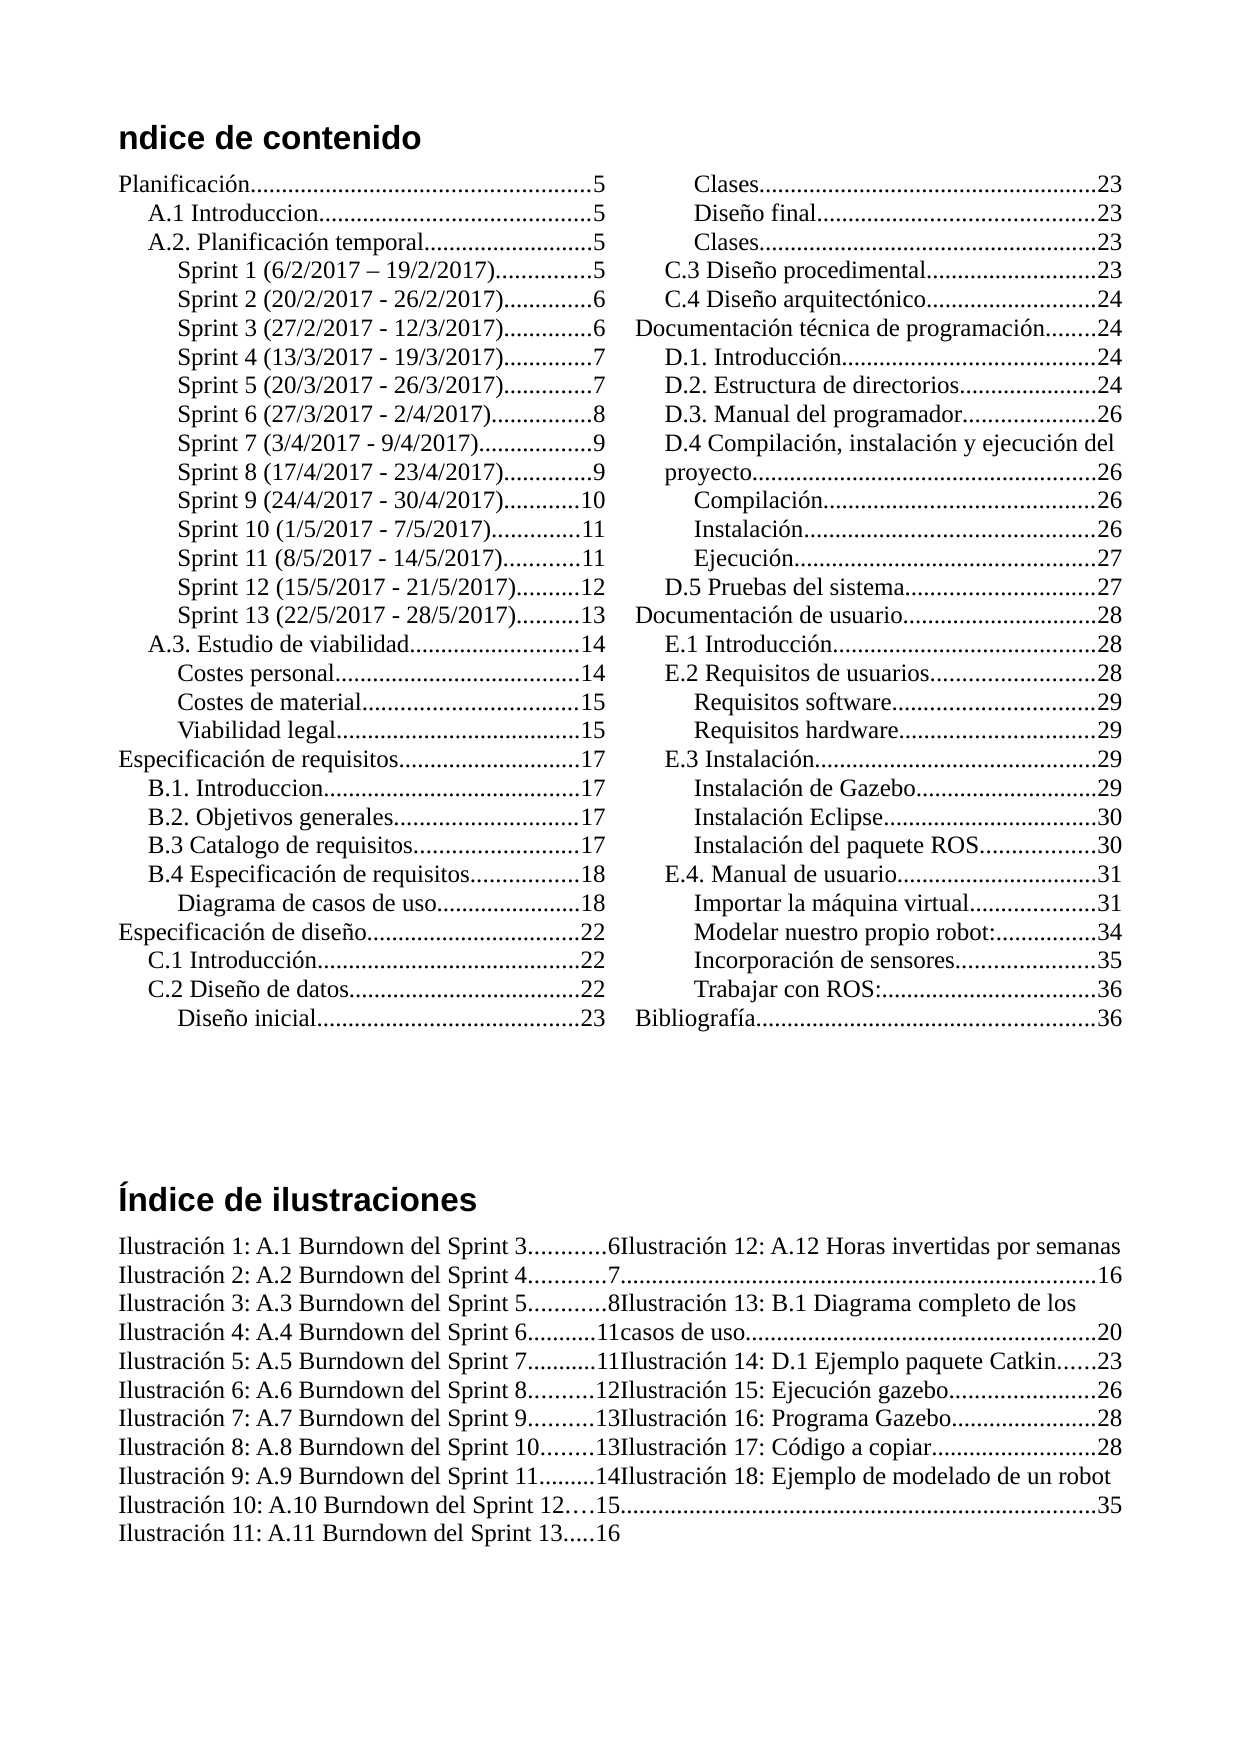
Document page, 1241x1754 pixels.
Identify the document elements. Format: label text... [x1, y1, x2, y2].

text B.2. Objetivos generales 17 [148, 802, 605, 830]
text C.4 Diseño arquitectónico 24 [664, 284, 1122, 313]
text Instalación de Gazebo 29 [694, 773, 1122, 802]
text A.2. Planificación temporal 5 [148, 227, 605, 255]
text Ilustración 8: A.8 Burndown del Sprint 10 13 [118, 1432, 620, 1461]
text E.1 Introducción 28 [664, 629, 1122, 658]
text Sprint 8 (17/4/2017 - 23/4/2017) 9 [177, 457, 605, 485]
text C.1 Introducción 22 [148, 945, 605, 974]
text E.3 Instalación 29 [664, 744, 1122, 773]
text Sprint 3 (27/2/2017 - 12/3/2017) 6 [177, 313, 605, 342]
text Documentación técnica de programación 24 [635, 313, 1122, 342]
text Ejecución 27 [694, 543, 1122, 572]
text Ilustración 5: A.5 Burndown del Sprint 7 11 [118, 1346, 620, 1375]
text Ilustración 15: Ejecución gazebo 26 [620, 1375, 1122, 1403]
text Compilación 26 [694, 485, 1122, 514]
text Requisitos software 29 [694, 687, 1122, 715]
text Ilustración 12: A.12 Horas invertidas por semanas 16 [620, 1231, 1122, 1288]
text D.5 Pruebas del sistema 27 [664, 572, 1122, 600]
text D.2. Estructura de directorios 24 [664, 370, 1122, 399]
text Sprint 13 (22/5/2017 - 28/5/2017) 13 [177, 600, 605, 629]
text C.3 Diseño procedimental 23 [664, 255, 1122, 284]
text Especificación de requisitos 17 [118, 744, 605, 773]
text Ilustración 18: Ejemplo de modelado de un robot 35 [620, 1461, 1122, 1518]
text Ilustración 14: D.1 Ejemplo paquete Catkin 23 [620, 1346, 1122, 1375]
text Clases 23 [694, 227, 1122, 255]
text Planificación 5 [118, 169, 605, 198]
text Costes de material 15 [177, 687, 605, 715]
text Requisitos hardware 29 [694, 715, 1122, 744]
subtitle ndice de contenido [118, 118, 1122, 157]
text B.3 Catalogo de requisitos 17 [148, 830, 605, 859]
text Sprint 1 (6/2/2017 – 19/2/2017) 5 [177, 255, 605, 284]
text Sprint 6 (27/3/2017 - 2/4/2017) 8 [177, 399, 605, 428]
text B.4 Especificación de requisitos 18 [148, 859, 605, 888]
text Sprint 11 (8/5/2017 - 14/5/2017) 11 [177, 543, 605, 572]
text Ilustración 2: A.2 Burndown del Sprint 4 7 [118, 1260, 620, 1288]
text Diagrama de casos de uso 18 [177, 888, 605, 917]
text E.2 Requisitos de usuarios 28 [664, 658, 1122, 687]
text D.1. Introducción 24 [664, 342, 1122, 370]
subtitle Índice de ilustraciones [118, 1180, 1122, 1218]
text E.4. Manual de usuario 31 [664, 859, 1122, 888]
text Sprint 12 (15/5/2017 - 21/5/2017) 12 [177, 572, 605, 600]
text D.3. Manual del programador 26 [664, 399, 1122, 428]
text D.4 Compilación, instalación y ejecución del proyecto 26 [664, 428, 1122, 485]
text Sprint 5 (20/3/2017 - 26/3/2017) 7 [177, 370, 605, 399]
text Trabajar con ROS: 36 [694, 974, 1122, 1003]
text Clases 23 [694, 169, 1122, 198]
text Diseño final 23 [694, 198, 1122, 227]
text Instalación 26 [694, 514, 1122, 543]
text Costes personal 14 [177, 658, 605, 687]
text Ilustración 3: A.3 Burndown del Sprint 5 8 [118, 1288, 620, 1317]
text Ilustración 13: B.1 Diagrama completo de los casos de uso 20 [620, 1288, 1122, 1346]
text A.3. Estudio de viabilidad 14 [148, 629, 605, 658]
text Ilustración 9: A.9 Burndown del Sprint 11 14 [118, 1461, 620, 1490]
text Ilustración 7: A.7 Burndown del Sprint 9 13 [118, 1403, 620, 1432]
text Diseño inicial 23 [177, 1003, 605, 1032]
text Ilustración 1: A.1 Burndown del Sprint 3 6 [118, 1231, 620, 1260]
text Ilustración 11: A.11 Burndown del Sprint 13 16 [118, 1518, 620, 1547]
text Ilustración 17: Código a copiar 28 [620, 1432, 1122, 1461]
text Ilustración 16: Programa Gazebo 28 [620, 1403, 1122, 1432]
text Sprint 10 (1/5/2017 - 7/5/2017) 11 [177, 514, 605, 543]
text Bibliografía 36 [635, 1003, 1122, 1032]
text Sprint 2 (20/2/2017 - 26/2/2017) 6 [177, 284, 605, 313]
text Sprint 9 (24/4/2017 - 30/4/2017) 10 [177, 485, 605, 514]
text Importar la máquina virtual 31 [694, 888, 1122, 917]
text Especificación de diseño 22 [118, 917, 605, 945]
text Documentación de usuario 28 [635, 600, 1122, 629]
text Viabilidad legal 15 [177, 715, 605, 744]
text Ilustración 10: A.10 Burndown del Sprint 12 15 [118, 1490, 620, 1518]
text Modelar nuestro propio robot: 34 [694, 917, 1122, 945]
text Ilustración 4: A.4 Burndown del Sprint 6 11 [118, 1317, 620, 1346]
text B.1. Introduccion 17 [148, 773, 605, 802]
text Instalación Eclipse 30 [694, 802, 1122, 830]
text Incorporación de sensores 35 [694, 945, 1122, 974]
text Sprint 4 (13/3/2017 - 19/3/2017) 7 [177, 342, 605, 370]
text A.1 Introduccion 5 [148, 198, 605, 227]
text Instalación del paquete ROS 30 [694, 830, 1122, 859]
text Sprint 7 (3/4/2017 - 9/4/2017) 9 [177, 428, 605, 457]
text C.2 Diseño de datos 22 [148, 974, 605, 1003]
text Ilustración 6: A.6 Burndown del Sprint 8 12 [118, 1375, 620, 1403]
